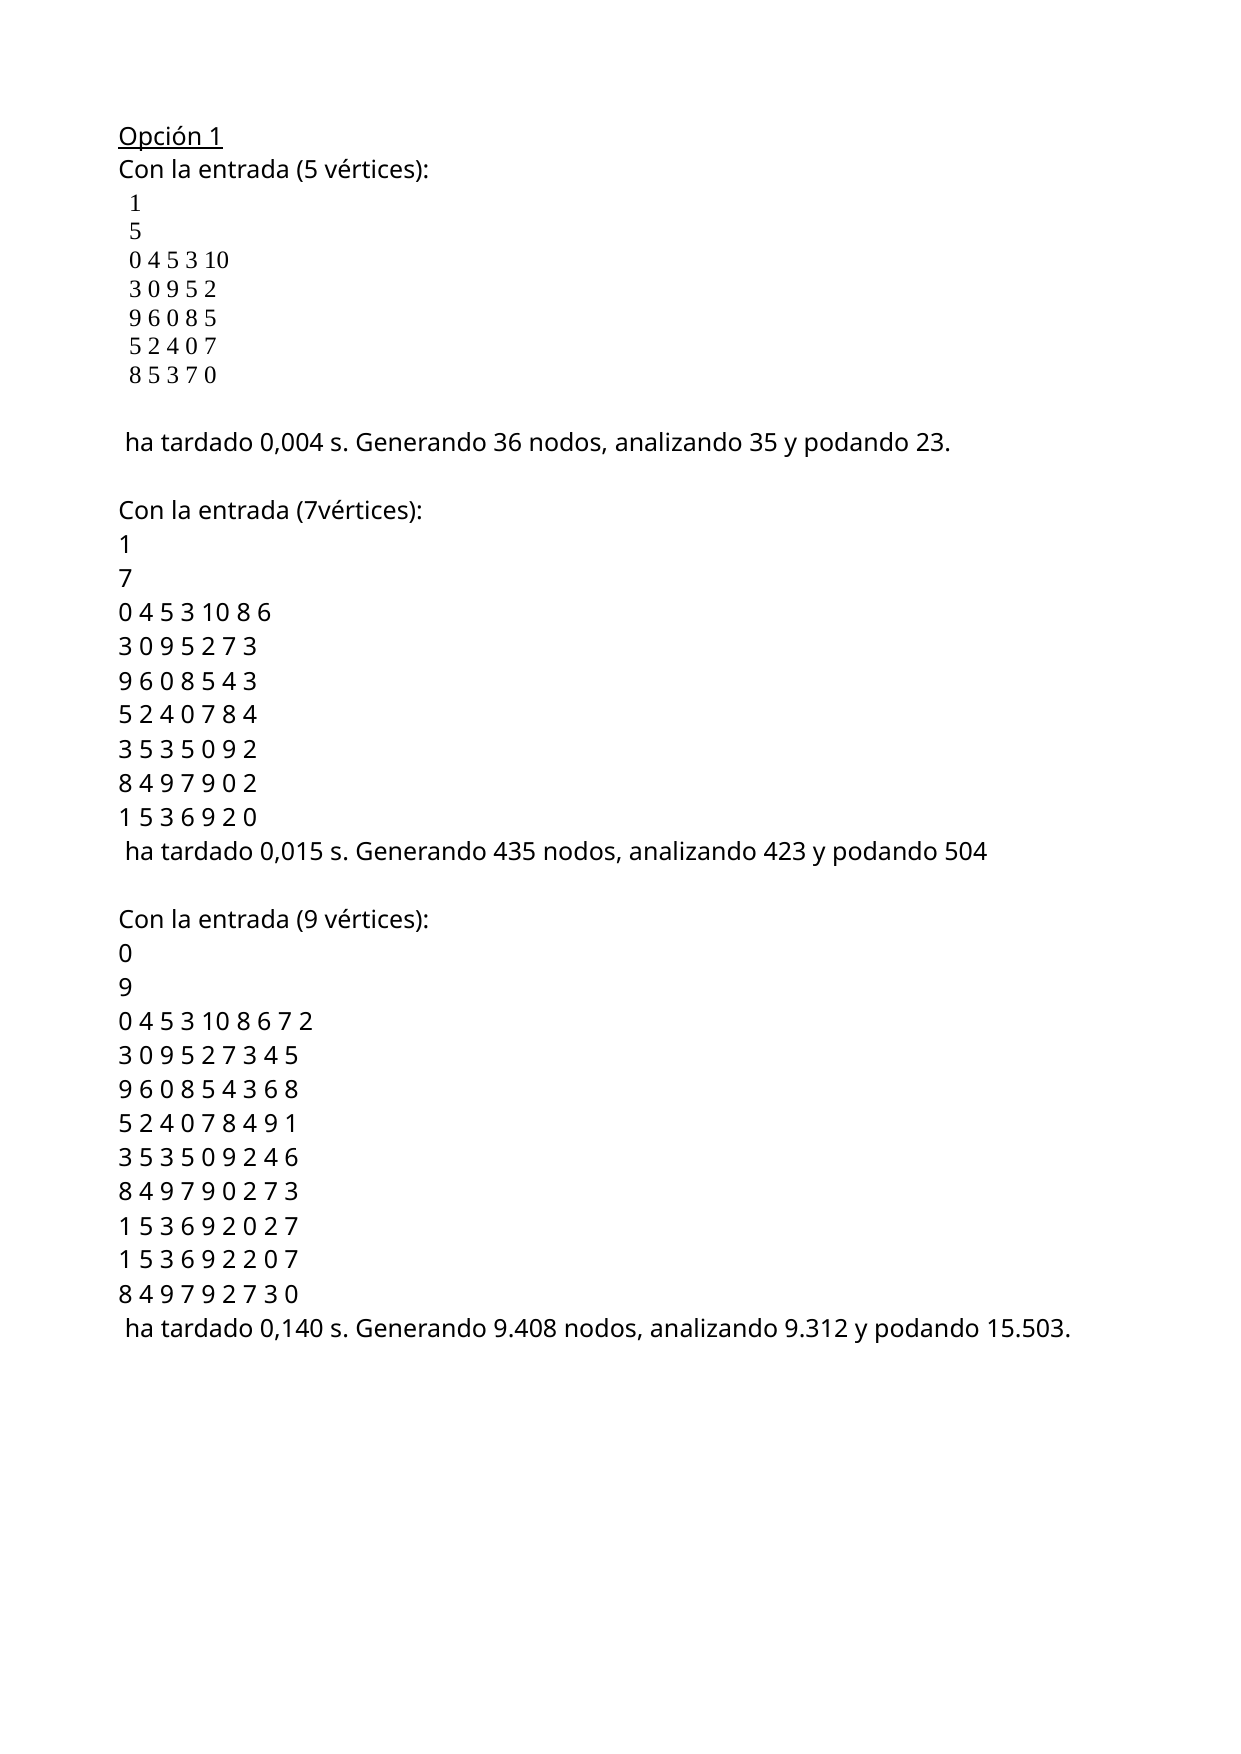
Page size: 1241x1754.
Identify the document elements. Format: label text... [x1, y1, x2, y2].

text 0 4 5 3 10 8 6 7 2 [118, 1004, 1122, 1038]
text Con la entrada (9 vértices): [118, 902, 1122, 936]
text 0 [118, 936, 1122, 970]
text 3 0 9 5 2 7 3 4 5 [118, 1038, 1122, 1072]
text 3 5 3 5 0 9 2 4 6 [118, 1140, 1122, 1174]
text 5 2 4 0 7 8 4 [118, 697, 1122, 731]
text 9 6 0 8 5 4 3 6 8 [118, 1072, 1122, 1106]
text 1 5 3 6 9 2 0 2 7 [118, 1208, 1122, 1242]
text Con la entrada (5 vértices): [118, 152, 1122, 186]
text 9 6 0 8 5 4 3 [118, 663, 1122, 697]
text 3 0 9 5 2 7 3 [118, 629, 1122, 663]
text 1 5 3 6 9 2 0 [118, 799, 1122, 833]
text 1 5 3 6 9 2 2 0 7 [118, 1242, 1122, 1276]
text 3 5 3 5 0 9 2 [118, 731, 1122, 765]
text Opción 1 [118, 118, 1122, 152]
text 8 4 9 7 9 0 2 7 3 [118, 1174, 1122, 1208]
text 8 4 9 7 9 2 7 3 0 [118, 1276, 1122, 1310]
text 5 2 4 0 7 8 4 9 1 [118, 1106, 1122, 1140]
text 8 4 9 7 9 0 2 [118, 765, 1122, 799]
text ha tardado 0,004 s. Generando 36 nodos, analizando 35 y podando 23. [118, 425, 1122, 459]
text 0 4 5 3 10 8 6 [118, 595, 1122, 629]
text Con la entrada (7vértices): [118, 493, 1122, 527]
text 7 [118, 561, 1122, 595]
text ha tardado 0,015 s. Generando 435 nodos, analizando 423 y podando 504 [118, 833, 1122, 867]
text ha tardado 0,140 s. Generando 9.408 nodos, analizando 9.312 y podando 15.503. [118, 1310, 1122, 1344]
text 9 [118, 970, 1122, 1004]
text 1 [118, 527, 1122, 561]
